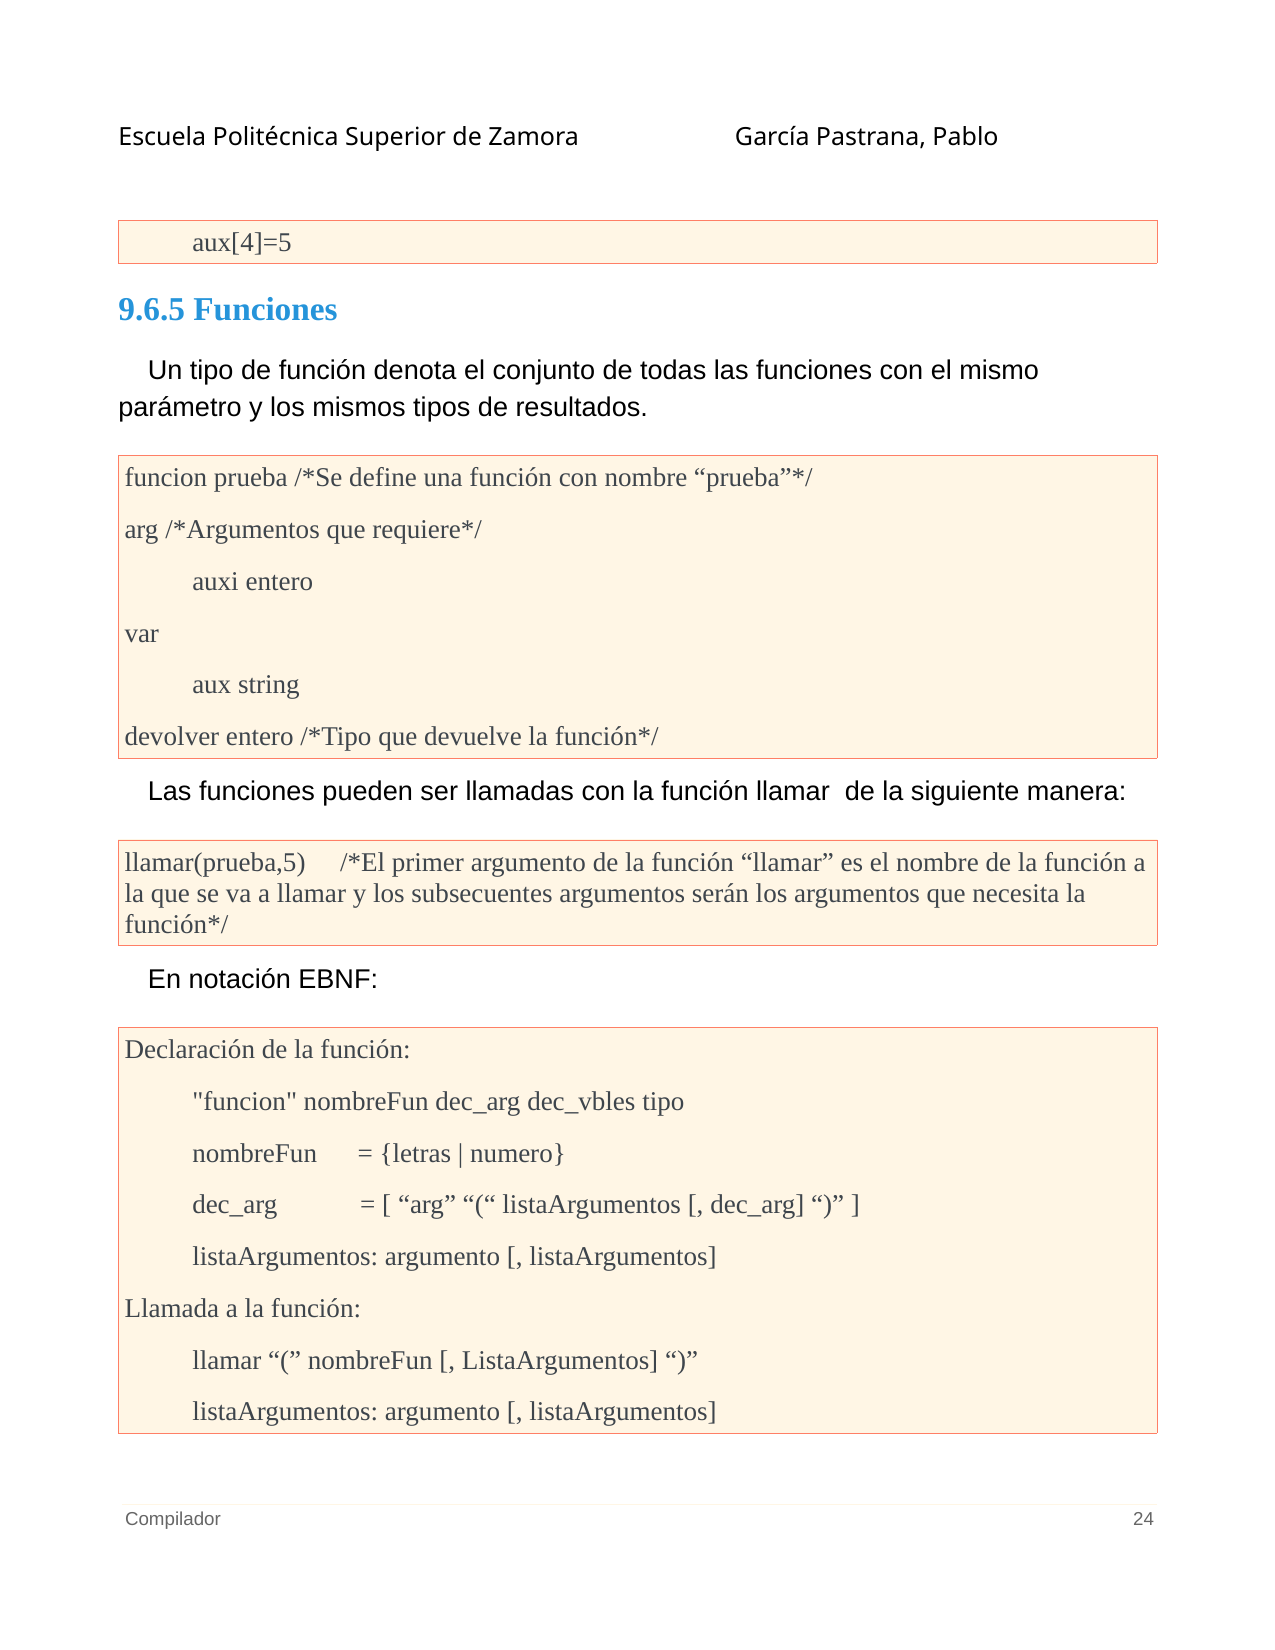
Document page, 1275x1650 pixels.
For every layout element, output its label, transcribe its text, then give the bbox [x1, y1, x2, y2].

text dec_arg = [ “arg” “(“ listaArgumentos [, dec_arg] “)” ] [119, 1182, 1157, 1219]
text aux[4]=5 [119, 221, 1157, 263]
text auxi entero [119, 559, 1157, 596]
text devolver entero /*Tipo que devuelve la función*/ [119, 714, 1157, 758]
text Llamada a la función: [119, 1286, 1157, 1323]
text En notación EBNF: [118, 963, 1157, 994]
text "funcion" nombreFun dec_arg dec_vbles tipo [119, 1079, 1157, 1116]
text listaArgumentos: argumento [, listaArgumentos] [119, 1389, 1157, 1433]
text llamar “(” nombreFun [, ListaArgumentos] “)” [119, 1338, 1157, 1375]
text listaArgumentos: argumento [, listaArgumentos] [119, 1234, 1157, 1271]
text aux string [119, 662, 1157, 700]
text var [119, 611, 1157, 648]
text arg /*Argumentos que requiere*/ [119, 507, 1157, 544]
text llamar(prueba,5) /*El primer argumento de la función “llamar” es el nombre de la función a la que se va a llamar y los subsecuentes argumentos serán los argumentos que necesita la función*/ [119, 841, 1157, 945]
text Las funciones pueden ser llamadas con la función llamar de la siguiente manera: [118, 775, 1157, 807]
text funcion prueba /*Se define una función con nombre “prueba”*/ [119, 456, 1157, 493]
text nombreFun = {letras | numero} [119, 1131, 1157, 1168]
subtitle Funciones [118, 289, 1157, 328]
text Declaración de la función: [119, 1028, 1157, 1064]
text Un tipo de función denota el conjunto de todas las funciones con el mismo parámetro y los mismos tipos de resultados. [118, 354, 1157, 423]
